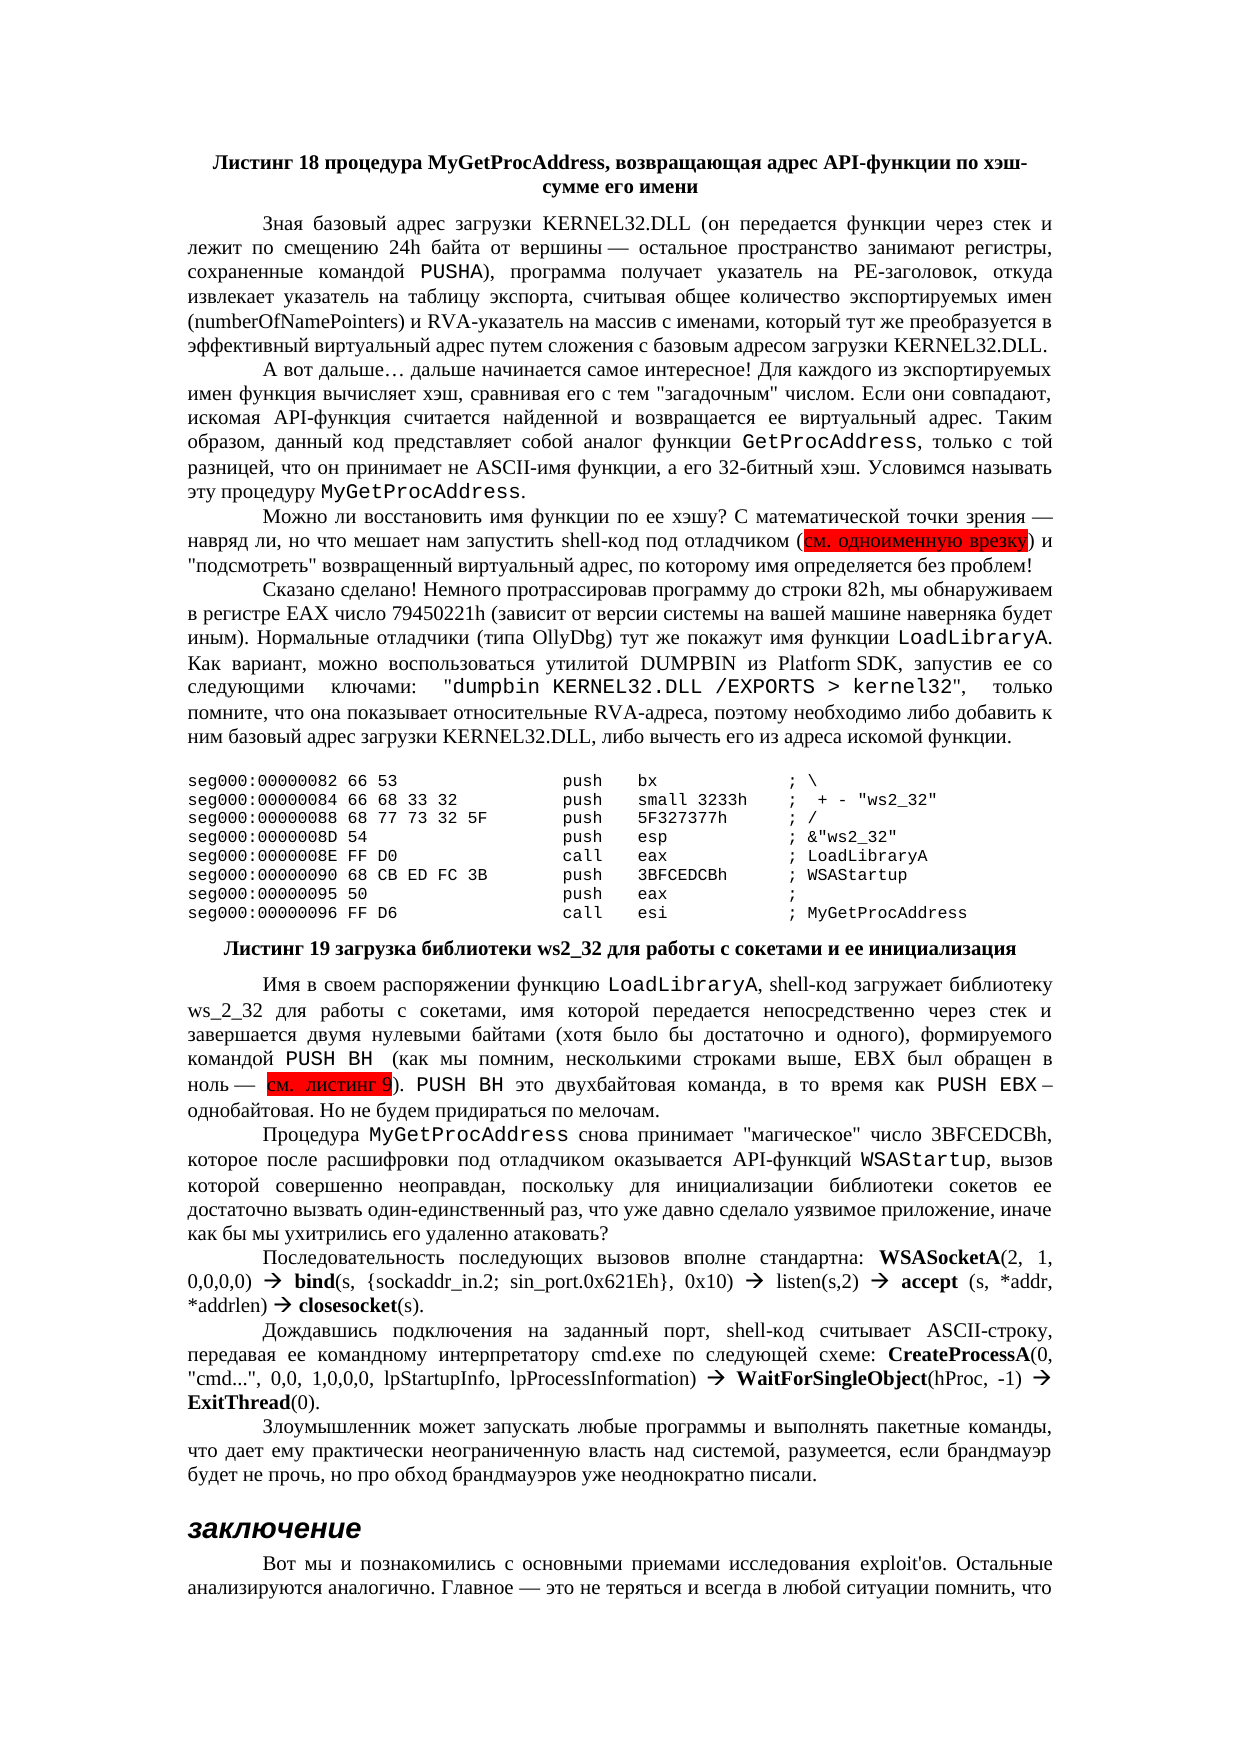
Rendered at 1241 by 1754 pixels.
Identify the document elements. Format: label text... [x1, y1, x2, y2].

text Можно ли восстановить имя функции по ее хэшу? С математической точки зрения — навряд ли, но что мешает нам запустить shell-код под отладчиком (см. одноименную врезку) и "подсмотреть" возвращенный виртуальный адрес, по которому имя определяется без проблем! [187, 504, 1053, 577]
text Зная базовый адрес загрузки KERNEL32.DLL (он передается функции через стек и лежит по смещению 24h байта от вершины — остальное пространство занимают регистры, сохраненные командой PUSHA), программа получает указатель на PE-заголовок, откуда извлекает указатель на таблицу экспорта, считывая общее количество экспортируемых имен (numberOfNamePointers) и RVA-указатель на массив с именами, который тут же преобразуется в эффективный виртуальный адрес путем сложения с базовым адресом загрузки KERNEL32.DLL. [187, 211, 1053, 357]
text seg000:00000090 68 CB ED FC 3B push 3BFCEDCBh ; WSAStartup [187, 867, 1053, 886]
text seg000:00000095 50 push eax ; [187, 886, 1053, 904]
text seg000:00000084 66 68 33 32 push small 3233h ; + - "ws2_32" [187, 791, 1053, 810]
subtitle заключение [187, 1511, 1053, 1544]
text Листинг 18 процедура MyGetProcAddress, возвращающая адрес API-функции по хэш-сумме его имени [187, 150, 1053, 198]
text seg000:00000088 68 77 73 32 5F push 5F327377h ; / [187, 810, 1053, 829]
text Имя в своем распоряжении функцию LoadLibraryA, shell-код загружает библиотеку ws_2_32 для работы с сокетами, имя которой передается непосредственно через стек и завершается двумя нулевыми байтами (хотя было бы достаточно и одного), формируемого командой PUSH BH (как мы помним, несколькими строками выше, EBX был обращен в ноль — см. листинг 9). PUSH BH это двухбайтовая команда, в то время как PUSH EBX – однобайтовая. Но не будем придираться по мелочам. [187, 972, 1053, 1122]
text Последовательность последующих вызовов вполне стандартна: WSASocketA(2, 1, 0,0,0,0)  bind(s, {sockaddr_in.2; sin_port.0x621Eh}, 0x10)  listen(s,2)  accept (s, *addr, *addrlen)  closesocket(s). [187, 1245, 1053, 1317]
text Вот мы и познакомились с основными приемами исследования exploit'ов. Остальные анализируются аналогично. Главное — это не теряться и всегда в любой ситуации помнить, что [187, 1551, 1053, 1599]
text Процедура MyGetProcAddress снова принимает "магическое" число 3BFCEDCBh, которое после расшифровки под отладчиком оказывается API-функций WSAStartup, вызов которой совершенно неоправдан, поскольку для инициализации библиотеки сокетов ее достаточно вызвать один-единственный раз, что уже давно сделало уязвимое приложение, иначе как бы мы ухитрились его удаленно атаковать? [187, 1122, 1053, 1245]
text Листинг 19 загрузка библиотеки ws2_32 для работы с сокетами и ее инициализация [187, 936, 1053, 960]
text Злоумышленник может запускать любые программы и выполнять пакетные команды, что дает ему практически неограниченную власть над системой, разумеется, если брандмауэр будет не прочь, но про обход брандмауэров уже неоднократно писали. [187, 1414, 1053, 1486]
text Дождавшись подключения на заданный порт, shell-код считывает ASCII-строку, передавая ее командному интерпретатору cmd.exe по следующей схеме: CreateProcessA(0, "cmd...", 0,0, 1,0,0,0, lpStartupInfo, lpProcessInformation)  WaitForSingleObject(hProc, -1)  ExitThread(0). [187, 1317, 1053, 1414]
text А вот дальше… дальше начинается самое интересное! Для каждого из экспортируемых имен функция вычисляет хэш, сравнивая его с тем "загадочным" числом. Если они совпадают, искомая API-функция считается найденной и возвращается ее виртуальный адрес. Таким образом, данный код представляет собой аналог функции GetProcAddress, только с той разницей, что он принимает не ASCII-имя функции, а его 32-битный хэш. Условимся называть эту процедуру MyGetProcAddress. [187, 357, 1053, 504]
text seg000:00000082 66 53 push bx ; \ [187, 772, 1053, 791]
text seg000:00000096 FF D6 call esi ; MyGetProcAddress [187, 904, 1053, 923]
text seg000:0000008E FF D0 call eax ; LoadLibraryA [187, 848, 1053, 867]
text seg000:0000008D 54 push esp ; &"ws2_32" [187, 829, 1053, 848]
text Сказано сделано! Немного протрассировав программу до строки 82h, мы обнаруживаем в регистре EAX число 79450221h (зависит от версии системы на вашей машине наверняка будет иным). Нормальные отладчики (типа OllyDbg) тут же покажут имя функции LoadLibraryA. Как вариант, можно воспользоваться утилитой DUMPBIN из Platform SDK, запустив ее со следующими ключами: "dumpbin KERNEL32.DLL /EXPORTS > kernel32", только помните, что она показывает относительные RVA-адреса, поэтому необходимо либо добавить к ним базовый адрес загрузки KERNEL32.DLL, либо вычесть его из адреса искомой функции. [187, 577, 1053, 748]
